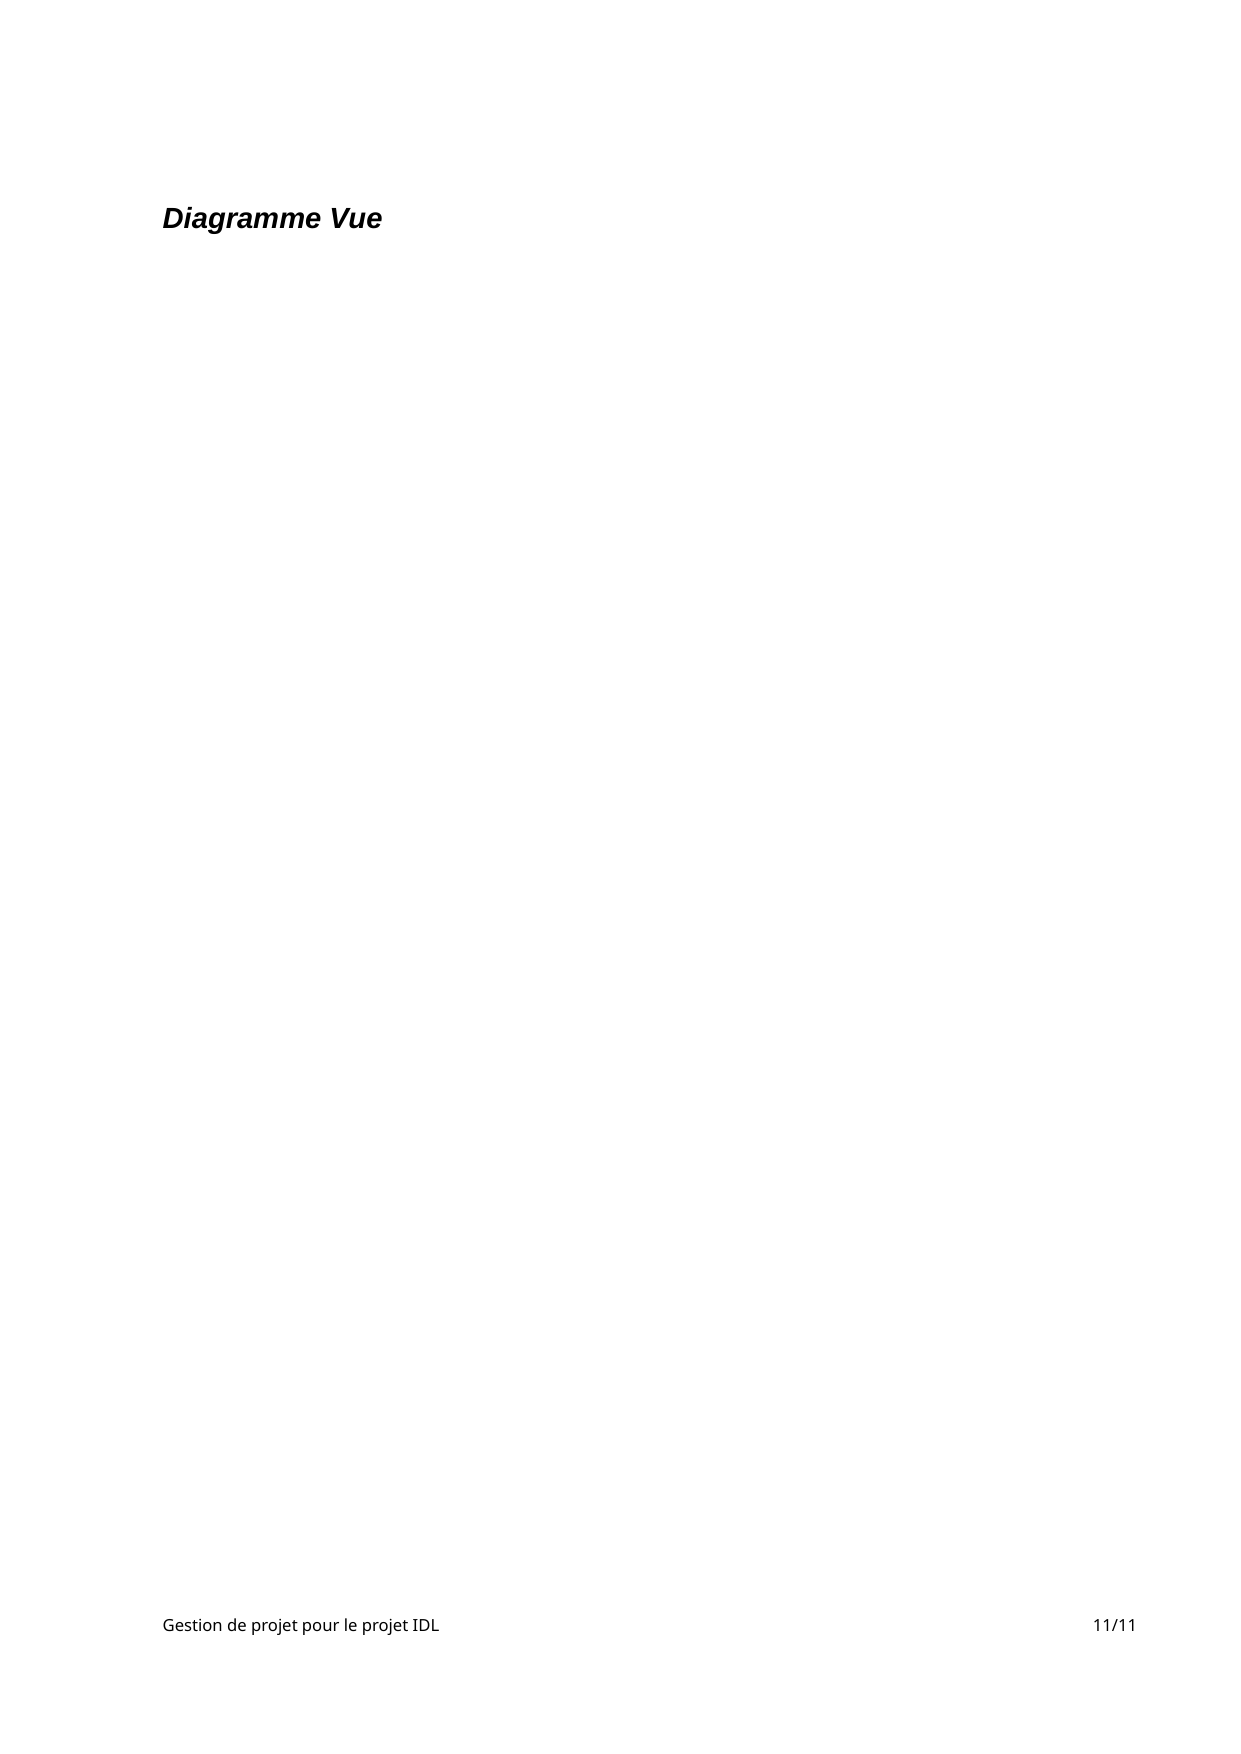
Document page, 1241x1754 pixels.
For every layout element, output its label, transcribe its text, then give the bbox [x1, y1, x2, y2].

subtitle Diagramme Vue [162, 201, 1137, 235]
